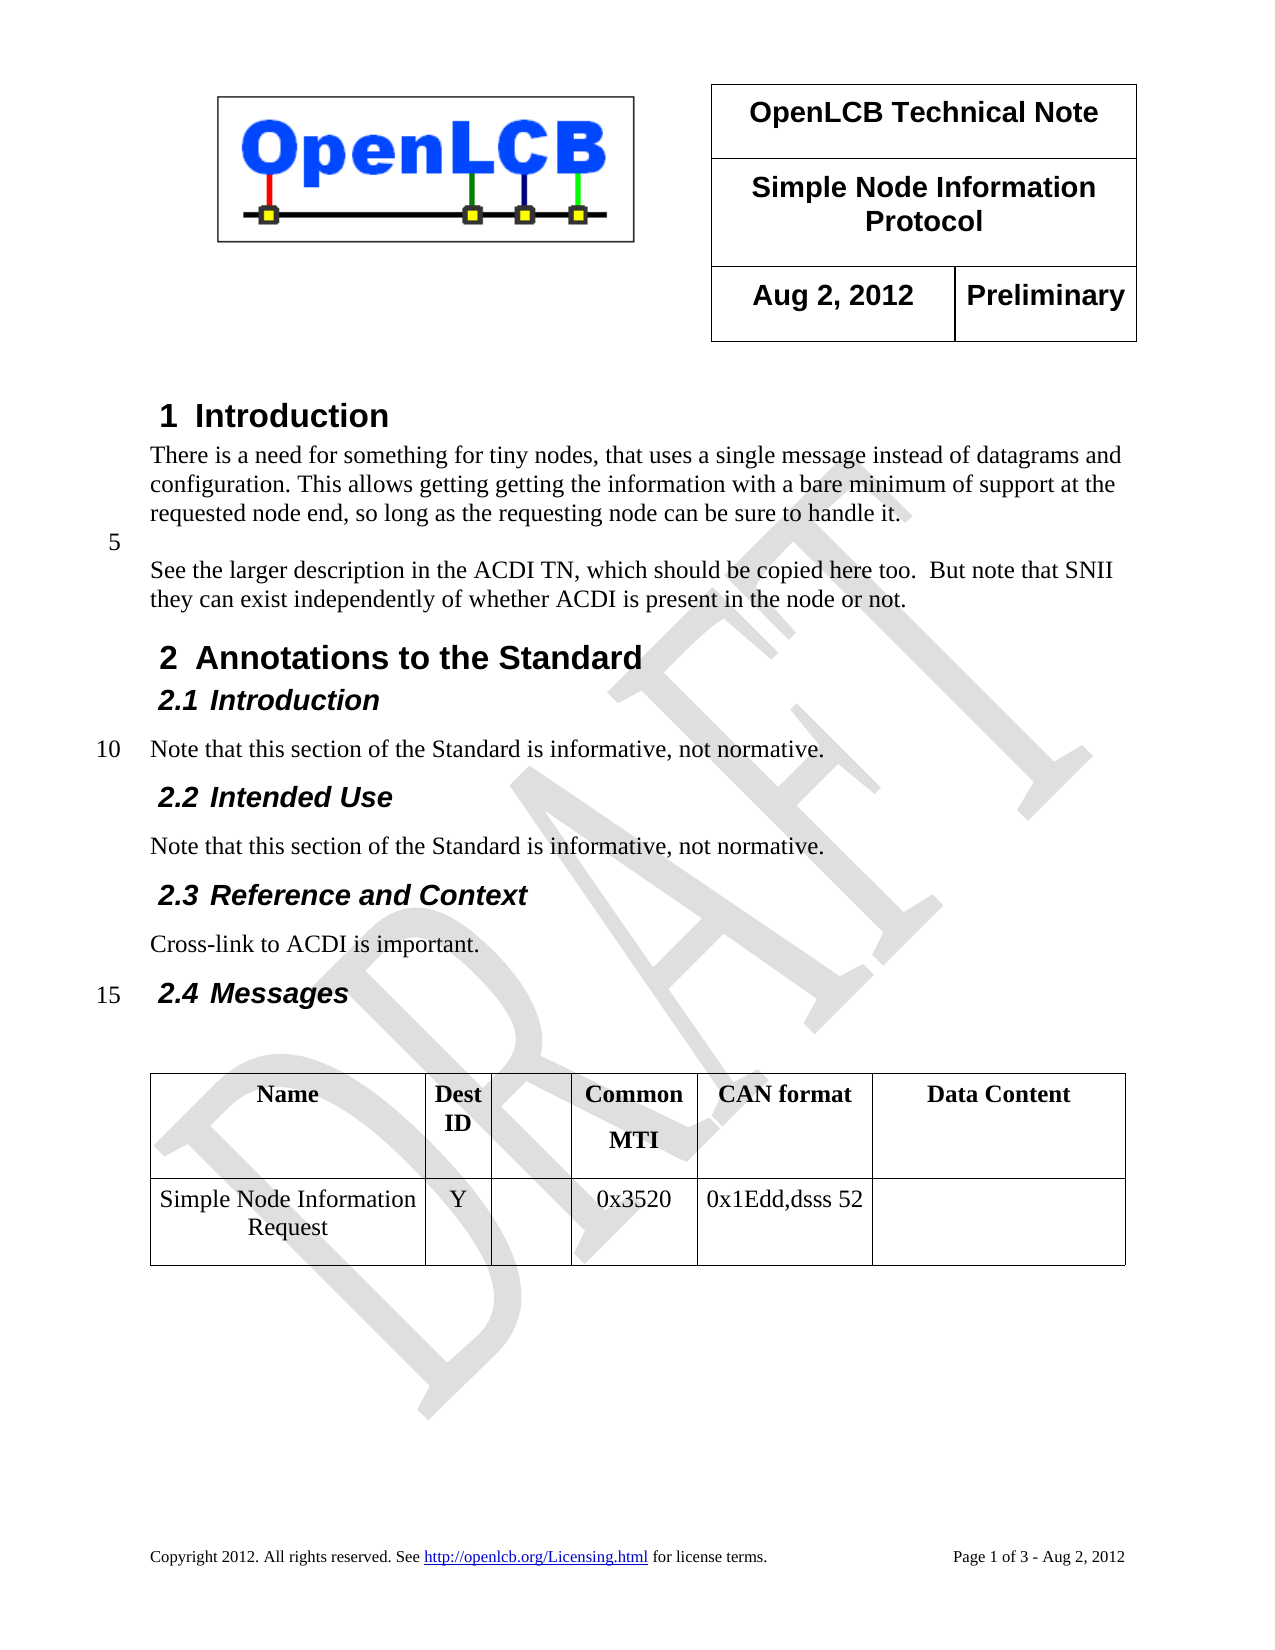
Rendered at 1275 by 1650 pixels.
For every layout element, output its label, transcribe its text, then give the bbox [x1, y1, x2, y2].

table_cell [572, 1219, 584, 1264]
text Note that this section of the Standard is informative, not normative. [150, 734, 711, 762]
table_cell [466, 1179, 491, 1212]
text Note that this section of the Standard is informative, not normative. [824, 831, 1125, 860]
table_header Name [212, 1087, 421, 1178]
text There is a need for something for tiny nodes, that uses a single message instead of datagrams and configuration. This allows getting getting the information with a bare minimum of support at the requested node end, so long as the requesting node can be sure to handle it. [150, 440, 1125, 527]
text Cross-link to ACDI is important. [150, 929, 369, 958]
subtitle [592, 878, 689, 911]
picture [216, 95, 636, 244]
subtitle [1036, 780, 1125, 814]
subtitle [675, 682, 966, 716]
text Note that this section of the Standard is informative, not normative. [628, 831, 809, 860]
subtitle Messages [150, 976, 322, 1009]
text Cross-link to ACDI is important. [772, 929, 882, 958]
subtitle Messages [309, 990, 362, 1009]
table_header Dest ID [426, 1074, 491, 1178]
subtitle [697, 878, 860, 911]
subtitle [932, 638, 1125, 676]
subtitle Messages [841, 976, 1125, 1009]
table_cell Y [426, 1184, 485, 1264]
subtitle Messages [372, 976, 504, 1009]
table_header Common [581, 1074, 697, 1127]
subtitle [665, 638, 926, 676]
text See the larger description in the ACDI TN, which should be copied here too. But note that SNII they can exist independently of whether ACDI is present in the node or not. [849, 555, 1125, 613]
table_header [502, 1082, 571, 1175]
table_header MTI [572, 1105, 697, 1178]
subtitle [798, 780, 1033, 814]
table_cell Simple Node Information Request [151, 1179, 306, 1264]
subtitle Intended Use [150, 780, 528, 814]
subtitle Messages [670, 976, 816, 1009]
table_cell 0x1Edd,dsss 52 [698, 1179, 872, 1264]
table_header [348, 1074, 425, 1135]
text Note that this section of the Standard is informative, not normative. [560, 831, 615, 860]
text Note that this section of the Standard is informative, not normative. [727, 734, 819, 762]
table_cell [873, 1179, 1125, 1264]
text See the larger description in the ACDI TN, which should be copied here too. But note that SNII they can exist independently of whether ACDI is present in the node or not. [150, 555, 761, 613]
subtitle Annotations to the Standard [150, 638, 660, 676]
text Note that this section of the Standard is informative, not normative. [829, 734, 1012, 762]
text Cross-link to ACDI is important. [701, 935, 757, 958]
text Cross-link to ACDI is important. [470, 929, 627, 958]
table_header [151, 1074, 225, 1178]
subtitle [553, 780, 763, 814]
text Cross-link to ACDI is important. [379, 938, 456, 958]
subtitle [871, 878, 1125, 911]
table_cell 0x3520 [575, 1179, 697, 1264]
text See the larger description in the ACDI TN, which should be copied here too. But note that SNII they can exist independently of whether ACDI is present in the node or not. [757, 555, 863, 613]
table_cell [492, 1179, 571, 1264]
table_header CAN format [698, 1074, 872, 1178]
text Note that this section of the Standard is informative, not normative. [150, 831, 560, 860]
text Cross-link to ACDI is important. [892, 929, 1125, 958]
subtitle Messages [517, 976, 662, 1009]
subtitle Reference and Context [150, 878, 595, 911]
subtitle Introduction [150, 682, 665, 716]
table_header Data Content [873, 1074, 1125, 1178]
text Note that this section of the Standard is informative, not normative. [1028, 734, 1125, 762]
text Cross-link to ACDI is important. [628, 929, 690, 958]
subtitle [976, 682, 1125, 716]
subtitle Introduction [150, 396, 1125, 434]
table_header [492, 1139, 531, 1178]
table_cell Simple Node Information Request [265, 1179, 425, 1264]
